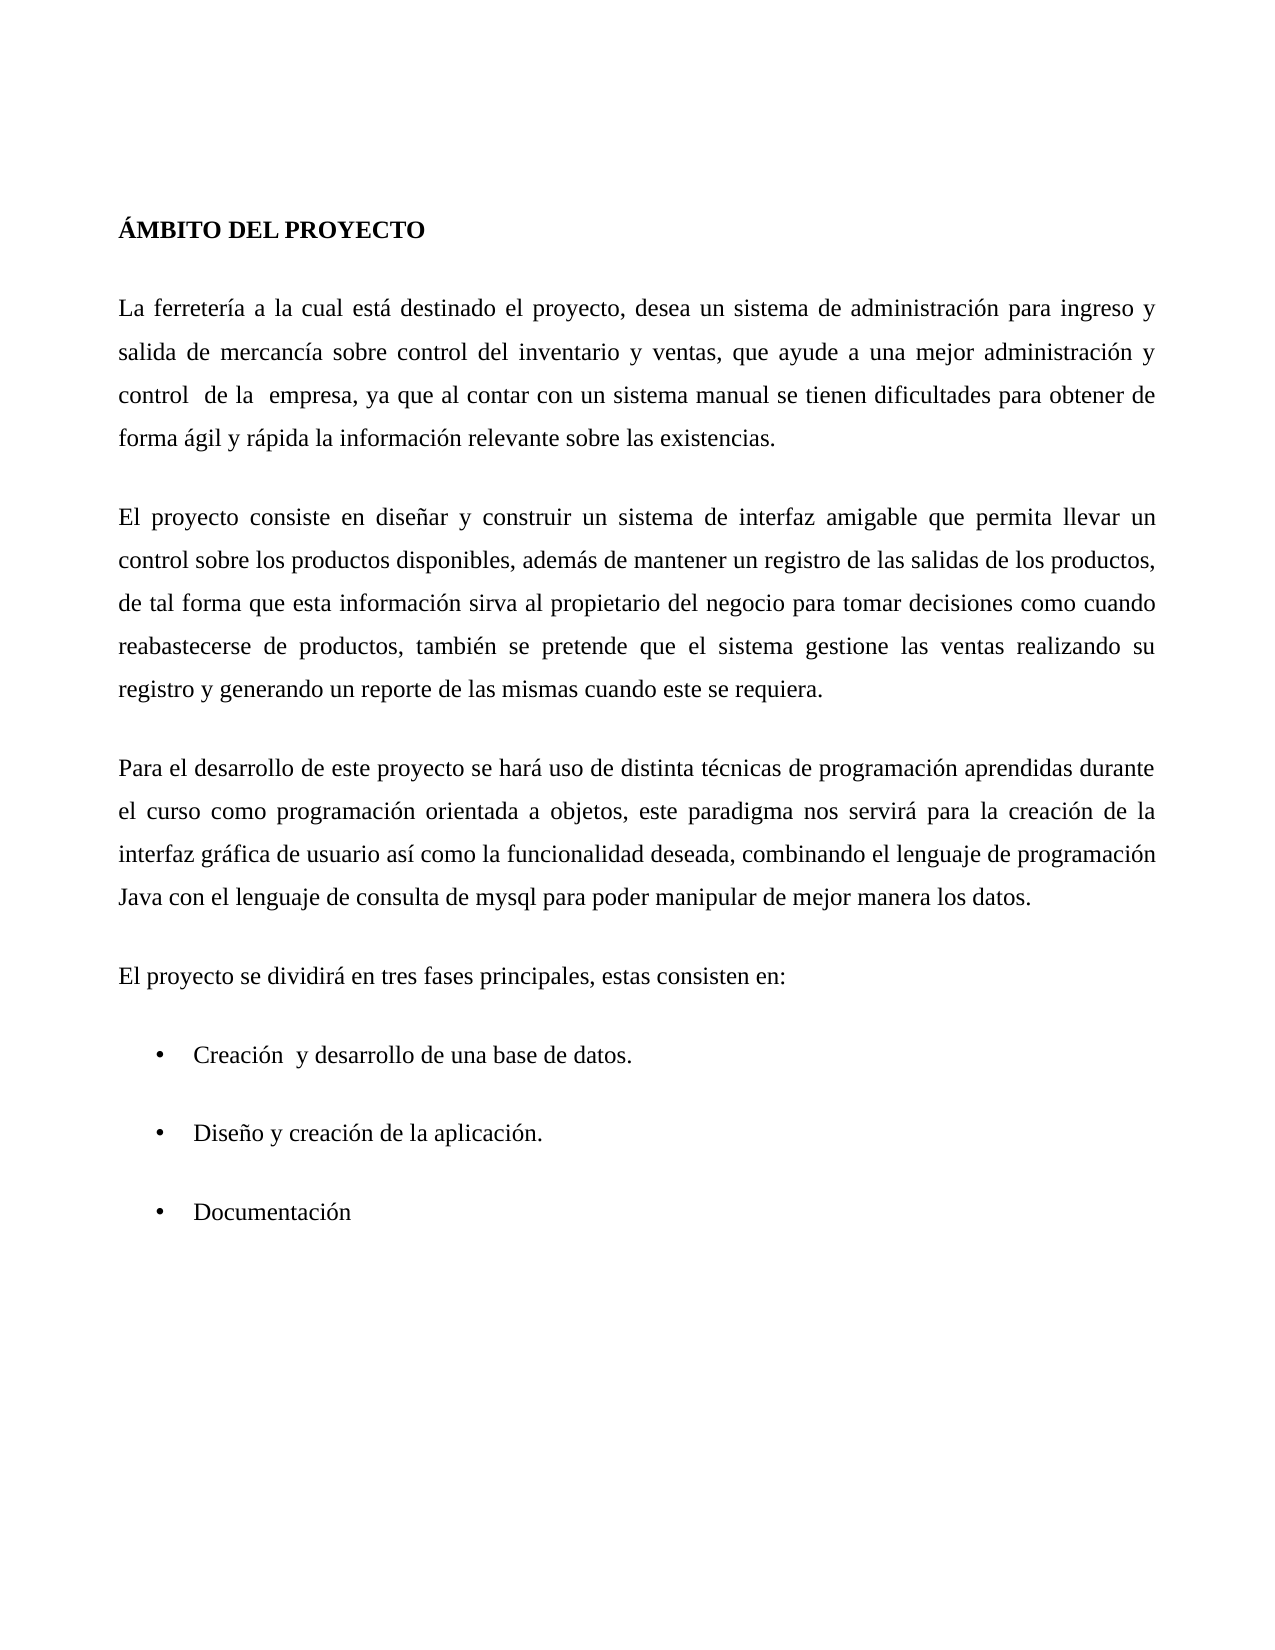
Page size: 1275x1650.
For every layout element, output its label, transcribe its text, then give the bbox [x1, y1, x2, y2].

list Documentación [156, 1197, 1157, 1226]
text Para el desarrollo de este proyecto se hará uso de distinta técnicas de programación aprendidas durante el curso como programación orientada a objetos, este paradigma nos servirá para la creación de la interfaz gráfica de usuario así como la funcionalidad deseada, combinando el lenguaje de programación Java con el lenguaje de consulta de mysql para poder manipular de mejor manera los datos. [118, 753, 1157, 911]
text El proyecto se dividirá en tres fases principales, estas consisten en: [118, 961, 1157, 990]
text El proyecto consiste en diseñar y construir un sistema de interfaz amigable que permita llevar un control sobre los productos disponibles, además de mantener un registro de las salidas de los productos, de tal forma que esta información sirva al propietario del negocio para tomar decisiones como cuando reabastecerse de productos, también se pretende que el sistema gestione las ventas realizando su registro y generando un reporte de las mismas cuando este se requiera. [118, 502, 1157, 703]
list Creación y desarrollo de una base de datos. [156, 1040, 1157, 1068]
list Diseño y creación de la aplicación. [156, 1118, 1157, 1147]
text ÁMBITO DEL PROYECTO [118, 215, 1157, 243]
text La ferretería a la cual está destinado el proyecto, desea un sistema de administración para ingreso y salida de mercancía sobre control del inventario y ventas, que ayude a una mejor administración y control de la empresa, ya que al contar con un sistema manual se tienen dificultades para obtener de forma ágil y rápida la información relevante sobre las existencias. [118, 293, 1157, 452]
